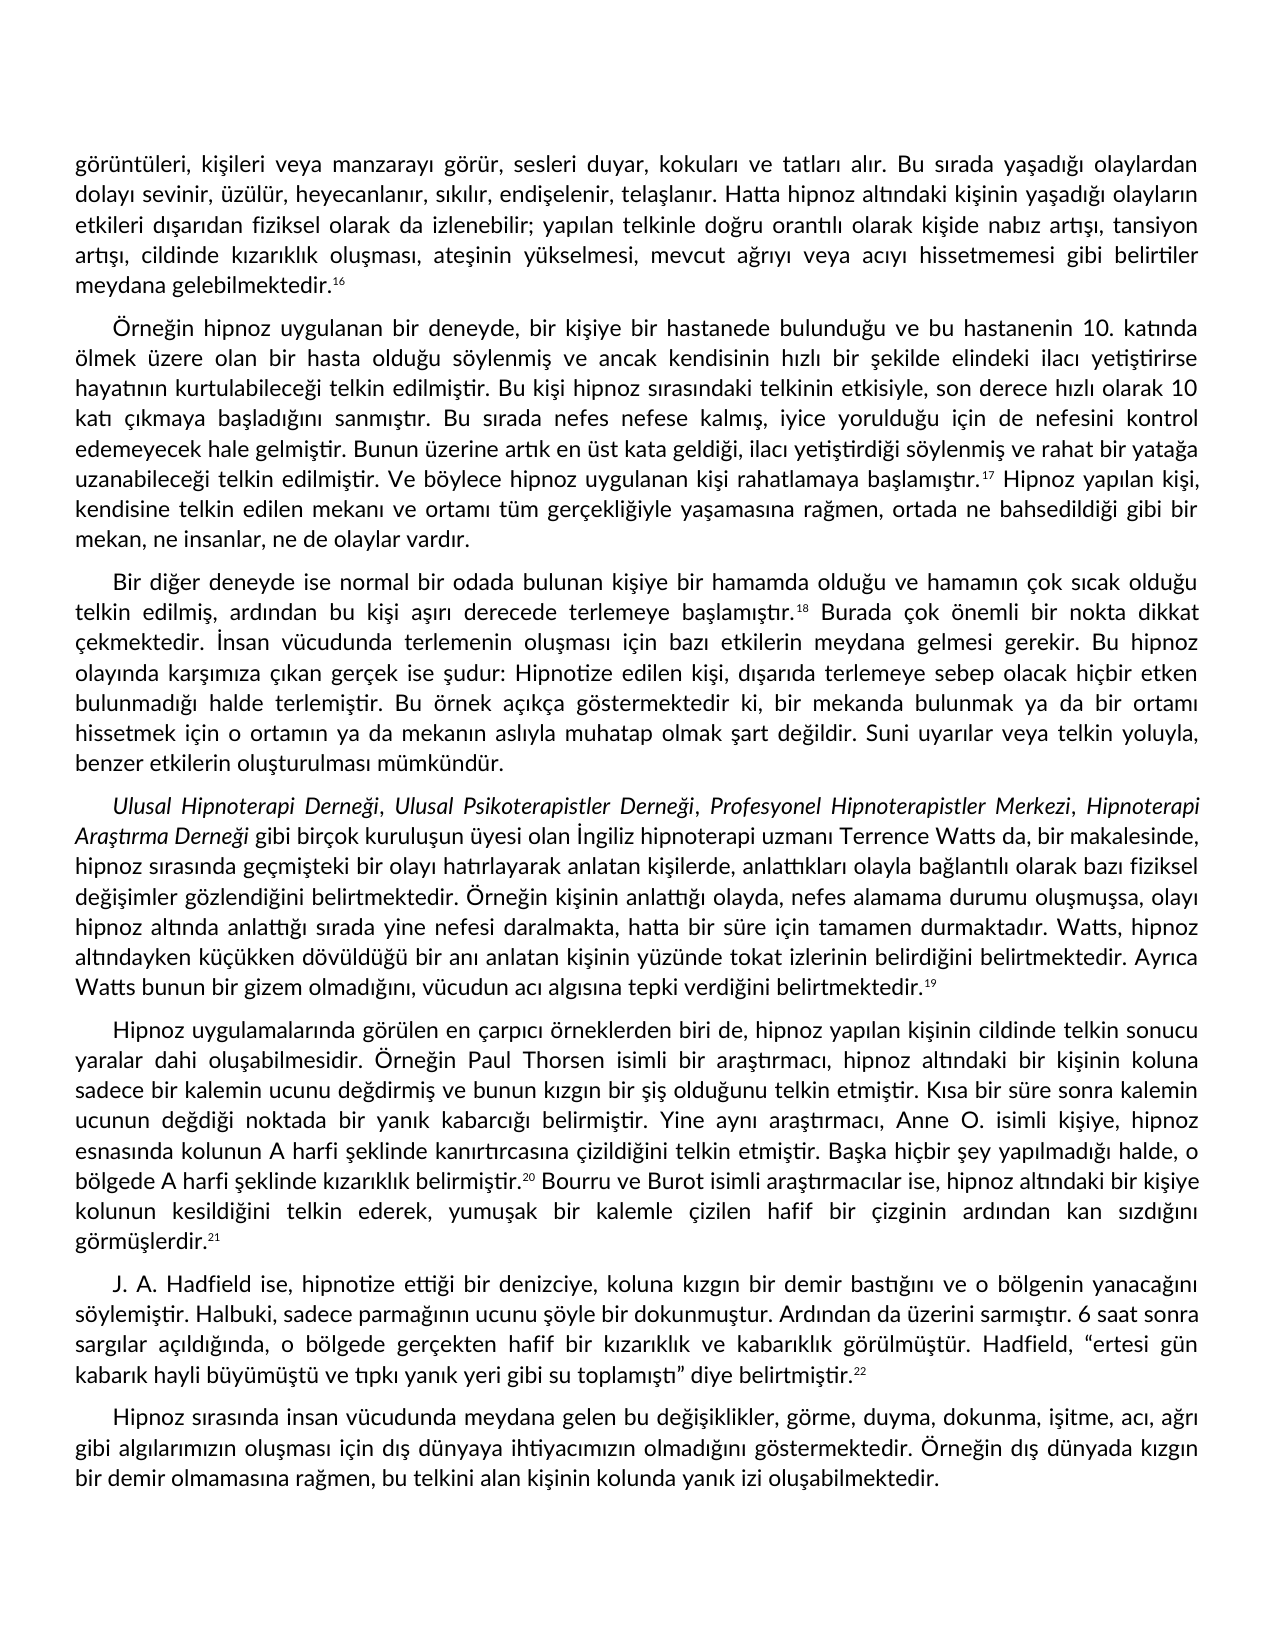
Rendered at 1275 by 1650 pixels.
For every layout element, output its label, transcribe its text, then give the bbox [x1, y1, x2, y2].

text Hipnoz sırasında insan vücudunda meydana gelen bu değişiklikler, görme, duyma, dokunma, işitme, acı, ağrı gibi algılarımızın oluşması için dış dünyaya ihtiyacımızın olmadığını göstermektedir. Örneğin dış dünyada kızgın bir demir olmamasına rağmen, bu telkini alan kişinin kolunda yanık izi oluşabilmektedir. [75, 1403, 1200, 1491]
text Hipnoz uygulamalarında görülen en çarpıcı örneklerden biri de, hipnoz yapılan kişinin cildinde telkin sonucu yaralar dahi oluşabilmesidir. Örneğin Paul Thorsen isimli bir araştırmacı, hipnoz altındaki bir kişinin koluna sadece bir kalemin ucunu değdirmiş ve bunun kızgın bir şiş olduğunu telkin etmiştir. Kısa bir süre sonra kalemin ucunun değdiği noktada bir yanık kabarcığı belirmiştir. Yine aynı araştırmacı, Anne O. isimli kişiye, hipnoz esnasında kolunun A harfi şeklinde kanırtırcasına çizildiğini telkin etmiştir. Başka hiçbir şey yapılmadığı halde, o bölgede A harfi şeklinde kızarıklık belirmiştir.20 Bourru ve Burot isimli araştırmacılar ise, hipnoz altındaki bir kişiye kolunun kesildiğini telkin ederek, yumuşak bir kalemle çizilen hafif bir çizginin ardından kan sızdığını görmüşlerdir.21 [75, 1016, 1200, 1254]
text görüntüleri, kişileri veya manzarayı görür, sesleri duyar, kokuları ve tatları alır. Bu sırada yaşadığı olaylardan dolayı sevinir, üzülür, heyecanlanır, sıkılır, endişelenir, telaşlanır. Hatta hipnoz altındaki kişinin yaşadığı olayların etkileri dışarıdan fiziksel olarak da izlenebilir; yapılan telkinle doğru orantılı olarak kişide nabız artışı, tansiyon artışı, cildinde kızarıklık oluşması, ateşinin yükselmesi, mevcut ağrıyı veya acıyı hissetmemesi gibi belirtiler meydana gelebilmektedir.16 [75, 150, 1200, 298]
text Örneğin hipnoz uygulanan bir deneyde, bir kişiye bir hastanede bulunduğu ve bu hastanenin 10. katında ölmek üzere olan bir hasta olduğu söylenmiş ve ancak kendisinin hızlı bir şekilde elindeki ilacı yetiştirirse hayatının kurtulabileceği telkin edilmiştir. Bu kişi hipnoz sırasındaki telkinin etkisiyle, son derece hızlı olarak 10 katı çıkmaya başladığını sanmıştır. Bu sırada nefes nefese kalmış, iyice yorulduğu için de nefesini kontrol edemeyecek hale gelmiştir. Bunun üzerine artık en üst kata geldiği, ilacı yetiştirdiği söylenmiş ve rahat bir yatağa uzanabileceği telkin edilmiştir. Ve böylece hipnoz uygulanan kişi rahatlamaya başlamıştır.17 Hipnoz yapılan kişi, kendisine telkin edilen mekanı ve ortamı tüm gerçekliğiyle yaşamasına rağmen, ortada ne bahsedildiği gibi bir mekan, ne insanlar, ne de olaylar vardır. [75, 313, 1200, 552]
text Ulusal Hipnoterapi Derneği, Ulusal Psikoterapistler Derneği, Profesyonel Hipnoterapistler Merkezi, Hipnoterapi Araştırma Derneği gibi birçok kuruluşun üyesi olan İngiliz hipnoterapi uzmanı Terrence Watts da, bir makalesinde, hipnoz sırasında geçmişteki bir olayı hatırlayarak anlatan kişilerde, anlattıkları olayla bağlantılı olarak bazı fiziksel değişimler gözlendiğini belirtmektedir. Örneğin kişinin anlattığı olayda, nefes alamama durumu oluşmuşsa, olayı hipnoz altında anlattığı sırada yine nefesi daralmakta, hatta bir süre için tamamen durmaktadır. Watts, hipnoz altındayken küçükken dövüldüğü bir anı anlatan kişinin yüzünde tokat izlerinin belirdiğini belirtmektedir. Ayrıca Watts bunun bir gizem olmadığını, vücudun acı algısına tepki verdiğini belirtmektedir.19 [75, 792, 1200, 1000]
text J. A. Hadfield ise, hipnotize ettiği bir denizciye, koluna kızgın bir demir bastığını ve o bölgenin yanacağını söylemiştir. Halbuki, sadece parmağının ucunu şöyle bir dokunmuştur. Ardından da üzerini sarmıştır. 6 saat sonra sargılar açıldığında, o bölgede gerçekten hafif bir kızarıklık ve kabarıklık görülmüştür. Hadfield, “ertesi gün kabarık hayli büyümüştü ve tıpkı yanık yeri gibi su toplamıştı” diye belirtmiştir.22 [75, 1270, 1200, 1388]
text Bir diğer deneyde ise normal bir odada bulunan kişiye bir hamamda olduğu ve hamamın çok sıcak olduğu telkin edilmiş, ardından bu kişi aşırı derecede terlemeye başlamıştır.18 Burada çok önemli bir nokta dikkat çekmektedir. İnsan vücudunda terlemenin oluşması için bazı etkilerin meydana gelmesi gerekir. Bu hipnoz olayında karşımıza çıkan gerçek ise şudur: Hipnotize edilen kişi, dışarıda terlemeye sebep olacak hiçbir etken bulunmadığı halde terlemiştir. Bu örnek açıkça göstermektedir ki, bir mekanda bulunmak ya da bir ortamı hissetmek için o ortamın ya da mekanın aslıyla muhatap olmak şart değildir. Suni uyarılar veya telkin yoluyla, benzer etkilerin oluşturulması mümkündür. [75, 568, 1200, 776]
